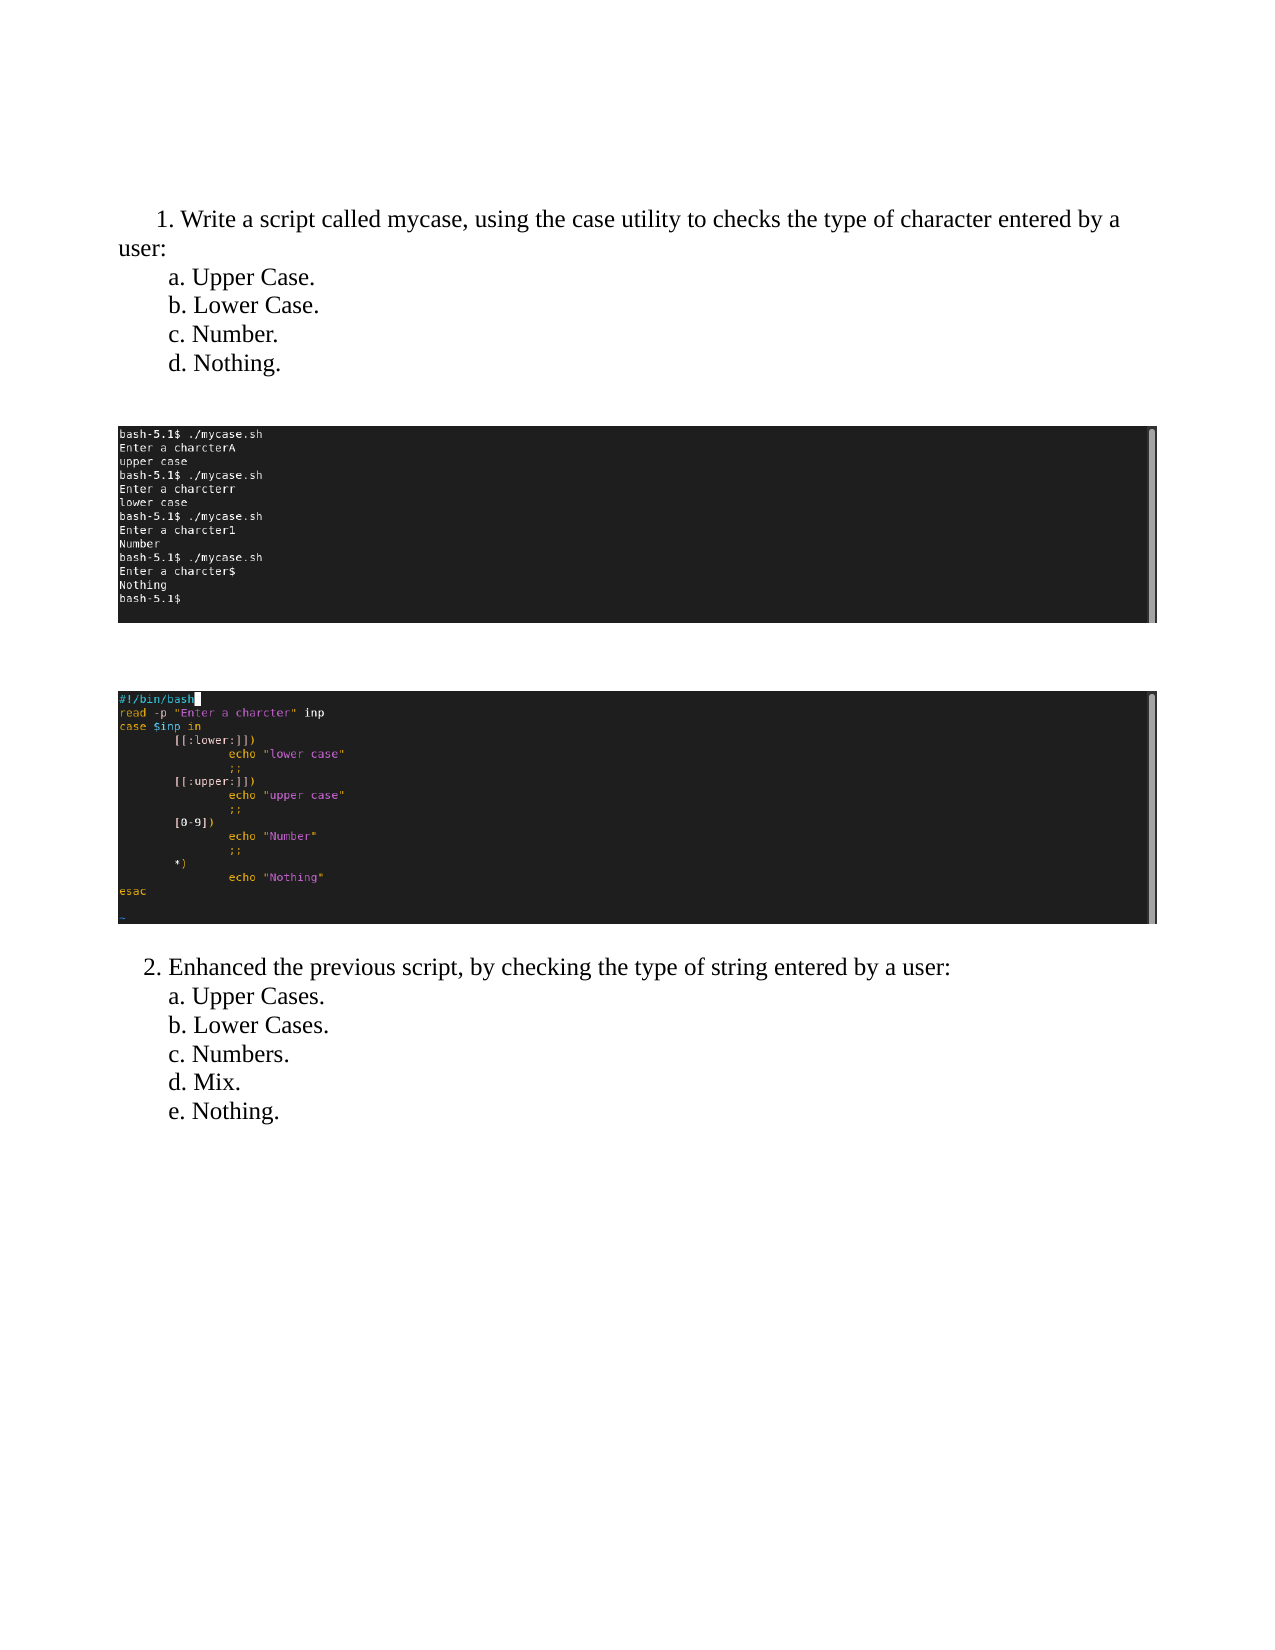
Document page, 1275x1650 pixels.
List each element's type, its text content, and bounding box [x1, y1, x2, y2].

text b. Lower Cases. [118, 1010, 1157, 1039]
text b. Lower Case. [118, 291, 1157, 319]
text a. Upper Case. [118, 262, 1157, 291]
text 2. Enhanced the previous script, by checking the type of string entered by a user: [118, 952, 1157, 981]
text c. Number. [118, 319, 1157, 348]
text c. Numbers. [118, 1039, 1157, 1067]
text e. Nothing. [118, 1096, 1157, 1125]
picture [149, 691, 1157, 924]
picture [132, 426, 1157, 623]
text d. Mix. [118, 1067, 1157, 1096]
text a. Upper Cases. [118, 981, 1157, 1010]
text 1. Write a script called mycase, using the case utility to checks the type of character entered by a user: [118, 204, 1157, 262]
text d. Nothing. [118, 348, 1157, 377]
